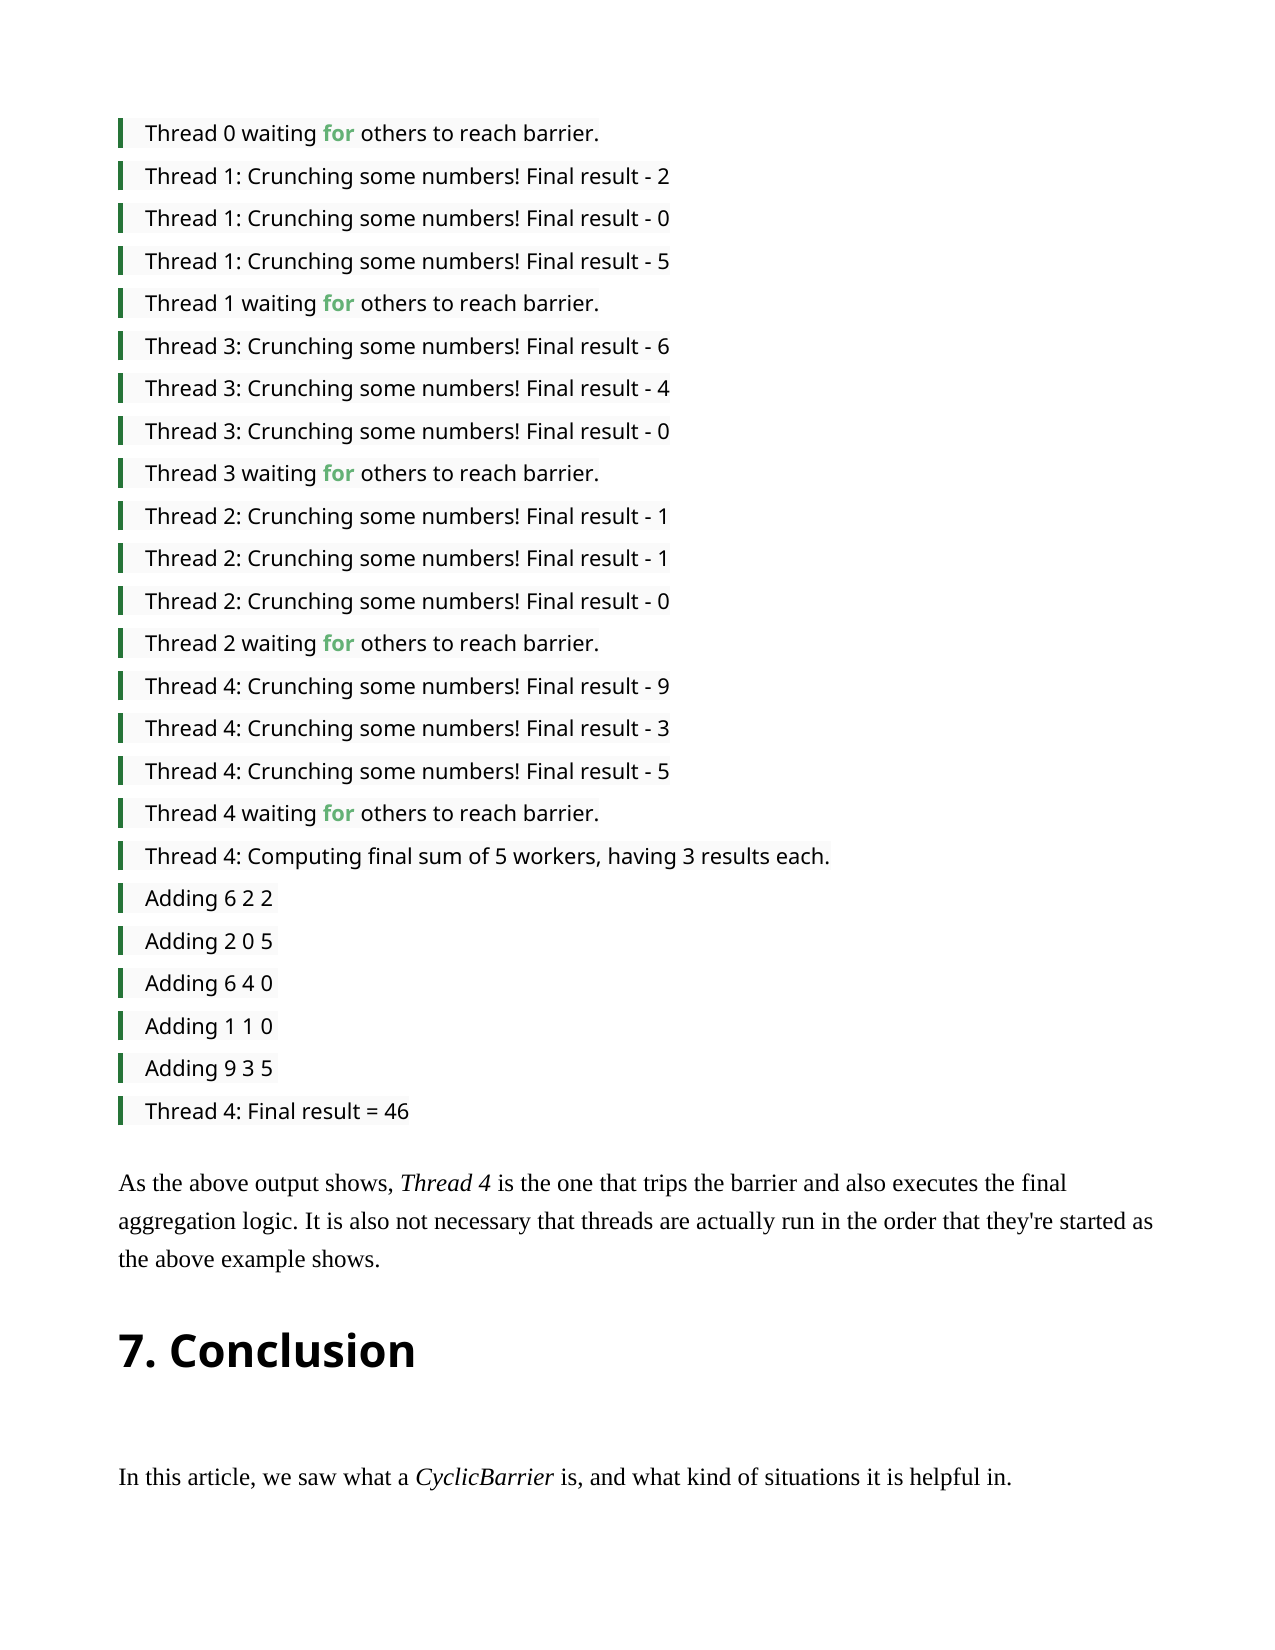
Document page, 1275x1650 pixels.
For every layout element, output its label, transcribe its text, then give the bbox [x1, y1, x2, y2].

text Thread 3: Crunching some numbers! Final result - 6 [123, 331, 1157, 360]
text Thread 2: Crunching some numbers! Final result - 0 [123, 586, 1157, 615]
text Adding 1 1 0 [123, 1011, 1157, 1040]
text Thread 4: Crunching some numbers! Final result - 3 [123, 713, 1157, 743]
text Thread 0 waiting for others to reach barrier. [123, 118, 1157, 148]
text Adding 6 2 2 [123, 883, 1157, 913]
text Thread 2: Crunching some numbers! Final result - 1 [123, 543, 1157, 573]
text Thread 3: Crunching some numbers! Final result - 4 [123, 373, 1157, 403]
text Adding 2 0 5 [123, 926, 1157, 955]
text Thread 2: Crunching some numbers! Final result - 1 [123, 501, 1157, 530]
text Thread 4: Computing final sum of 5 workers, having 3 results each. [123, 841, 1157, 870]
text Thread 1: Crunching some numbers! Final result - 2 [123, 161, 1157, 190]
subtitle 7. Conclusion [118, 1319, 1157, 1381]
text Thread 4: Crunching some numbers! Final result - 5 [123, 756, 1157, 785]
text As the above output shows, Thread 4 is the one that trips the barrier and also executes the final aggregation logic. It is also not necessary that threads are actually run in the order that they're started as the above example shows. [118, 1168, 1157, 1273]
text In this article, we saw what a CyclicBarrier is, and what kind of situations it is helpful in. [118, 1462, 1157, 1490]
text Thread 4: Crunching some numbers! Final result - 9 [123, 671, 1157, 700]
text Thread 3 waiting for others to reach barrier. [123, 458, 1157, 488]
text Adding 6 4 0 [123, 968, 1157, 998]
text Thread 1: Crunching some numbers! Final result - 5 [123, 246, 1157, 275]
text Adding 9 3 5 [123, 1053, 1157, 1083]
text Thread 4 waiting for others to reach barrier. [123, 798, 1157, 828]
text Thread 3: Crunching some numbers! Final result - 0 [123, 416, 1157, 445]
text Thread 4: Final result = 46 [123, 1096, 1157, 1125]
text Thread 1 waiting for others to reach barrier. [123, 288, 1157, 318]
text Thread 2 waiting for others to reach barrier. [123, 628, 1157, 658]
text Thread 1: Crunching some numbers! Final result - 0 [123, 203, 1157, 233]
